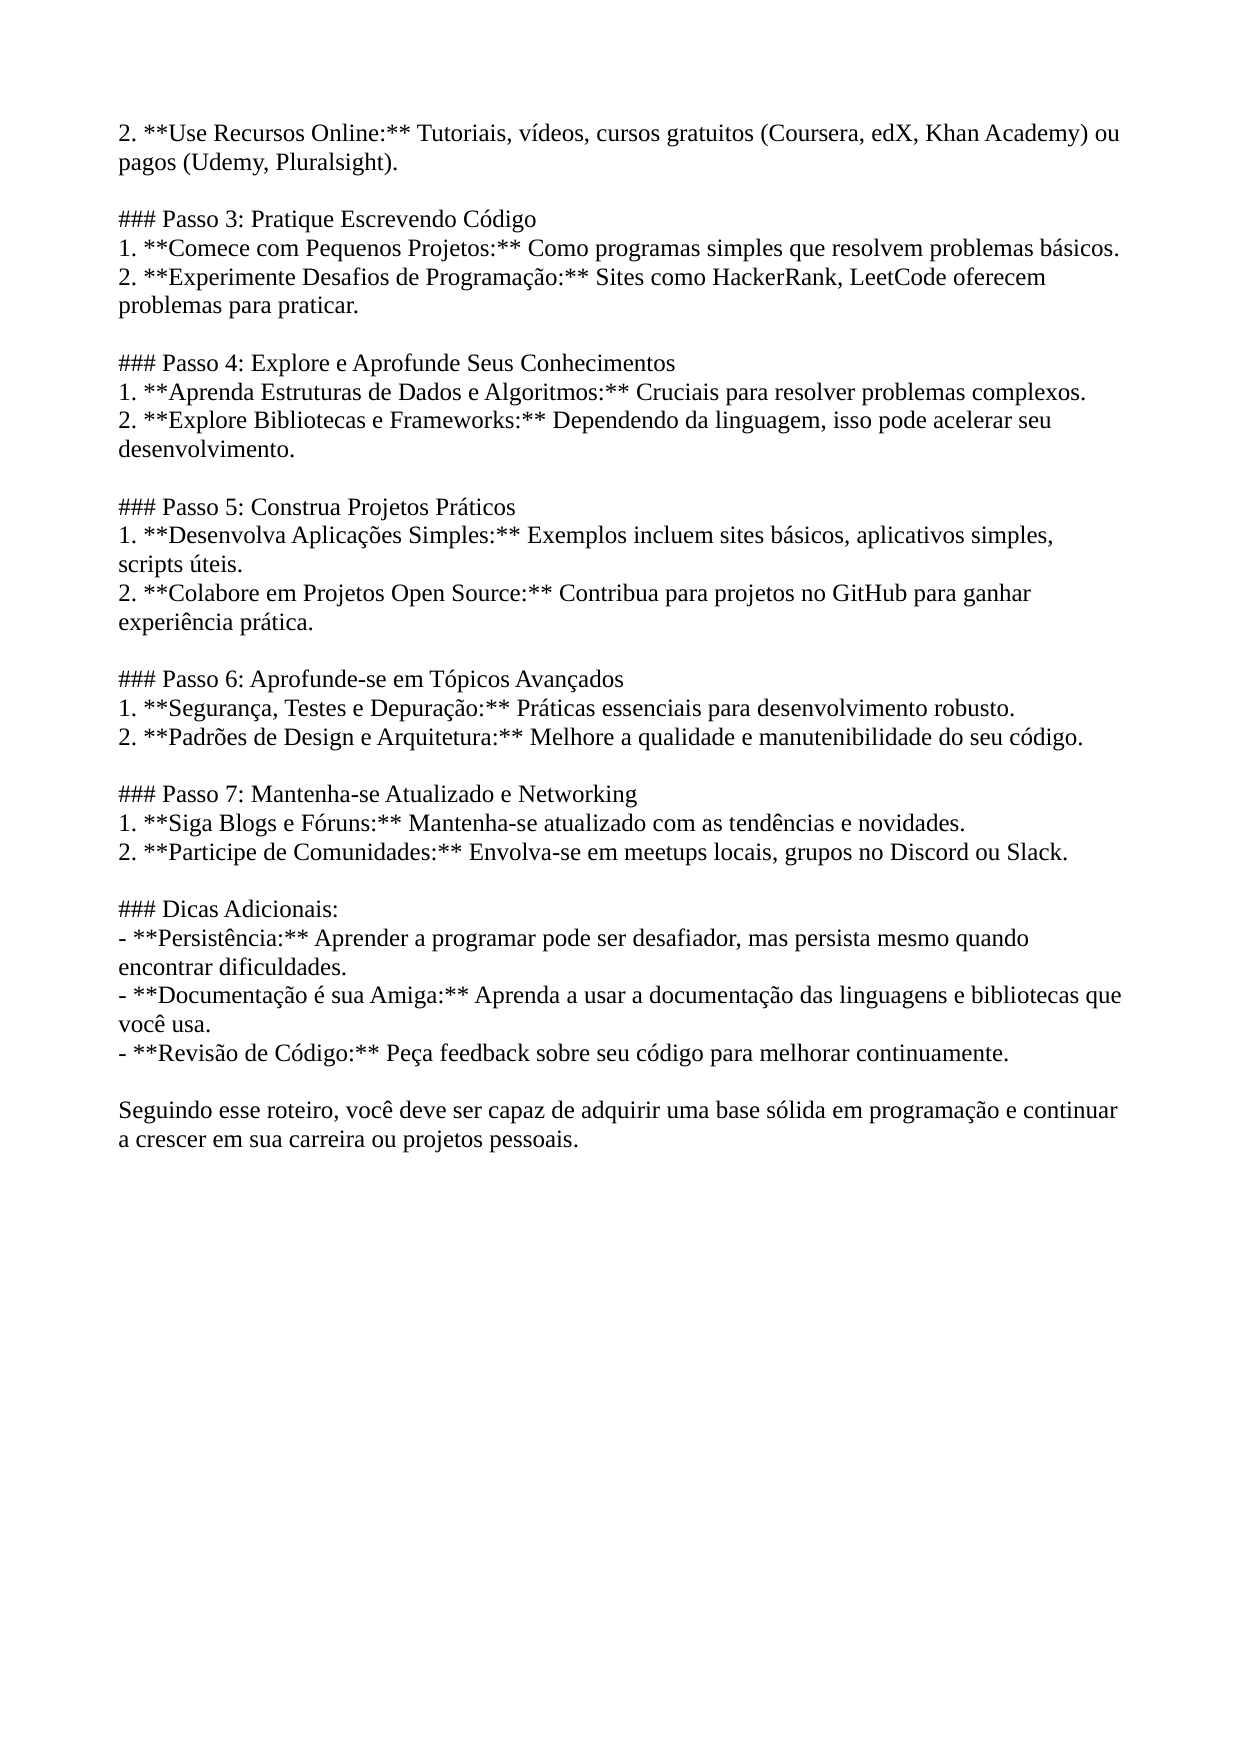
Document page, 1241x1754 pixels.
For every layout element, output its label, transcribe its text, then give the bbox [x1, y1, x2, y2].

text - **Revisão de Código:** Peça feedback sobre seu código para melhorar continuamente. [118, 1038, 1122, 1067]
text 1. **Siga Blogs e Fóruns:** Mantenha-se atualizado com as tendências e novidades. [118, 808, 1122, 837]
text - **Documentação é sua Amiga:** Aprenda a usar a documentação das linguagens e bibliotecas que você usa. [118, 981, 1122, 1038]
text 2. **Experimente Desafios de Programação:** Sites como HackerRank, LeetCode oferecem problemas para praticar. [118, 262, 1122, 319]
text 2. **Use Recursos Online:** Tutoriais, vídeos, cursos gratuitos (Coursera, edX, Khan Academy) ou pagos (Udemy, Pluralsight). [118, 118, 1122, 176]
text ### Dicas Adicionais: [118, 894, 1122, 923]
text Seguindo esse roteiro, você deve ser capaz de adquirir uma base sólida em programação e continuar a crescer em sua carreira ou projetos pessoais. [118, 1096, 1122, 1153]
text ### Passo 7: Mantenha-se Atualizado e Networking [118, 779, 1122, 808]
text 2. **Colabore em Projetos Open Source:** Contribua para projetos no GitHub para ganhar experiência prática. [118, 578, 1122, 636]
text 1. **Comece com Pequenos Projetos:** Como programas simples que resolvem problemas básicos. [118, 233, 1122, 262]
text 1. **Segurança, Testes e Depuração:** Práticas essenciais para desenvolvimento robusto. [118, 693, 1122, 722]
text ### Passo 4: Explore e Aprofunde Seus Conhecimentos [118, 348, 1122, 377]
text 1. **Aprenda Estruturas de Dados e Algoritmos:** Cruciais para resolver problemas complexos. [118, 377, 1122, 406]
text ### Passo 3: Pratique Escrevendo Código [118, 204, 1122, 233]
text 2. **Participe de Comunidades:** Envolva-se em meetups locais, grupos no Discord ou Slack. [118, 837, 1122, 866]
text 2. **Padrões de Design e Arquitetura:** Melhore a qualidade e manutenibilidade do seu código. [118, 722, 1122, 751]
text 1. **Desenvolva Aplicações Simples:** Exemplos incluem sites básicos, aplicativos simples, scripts úteis. [118, 521, 1122, 578]
text ### Passo 6: Aprofunde-se em Tópicos Avançados [118, 664, 1122, 693]
text ### Passo 5: Construa Projetos Práticos [118, 492, 1122, 521]
text - **Persistência:** Aprender a programar pode ser desafiador, mas persista mesmo quando encontrar dificuldades. [118, 923, 1122, 981]
text 2. **Explore Bibliotecas e Frameworks:** Dependendo da linguagem, isso pode acelerar seu desenvolvimento. [118, 406, 1122, 463]
